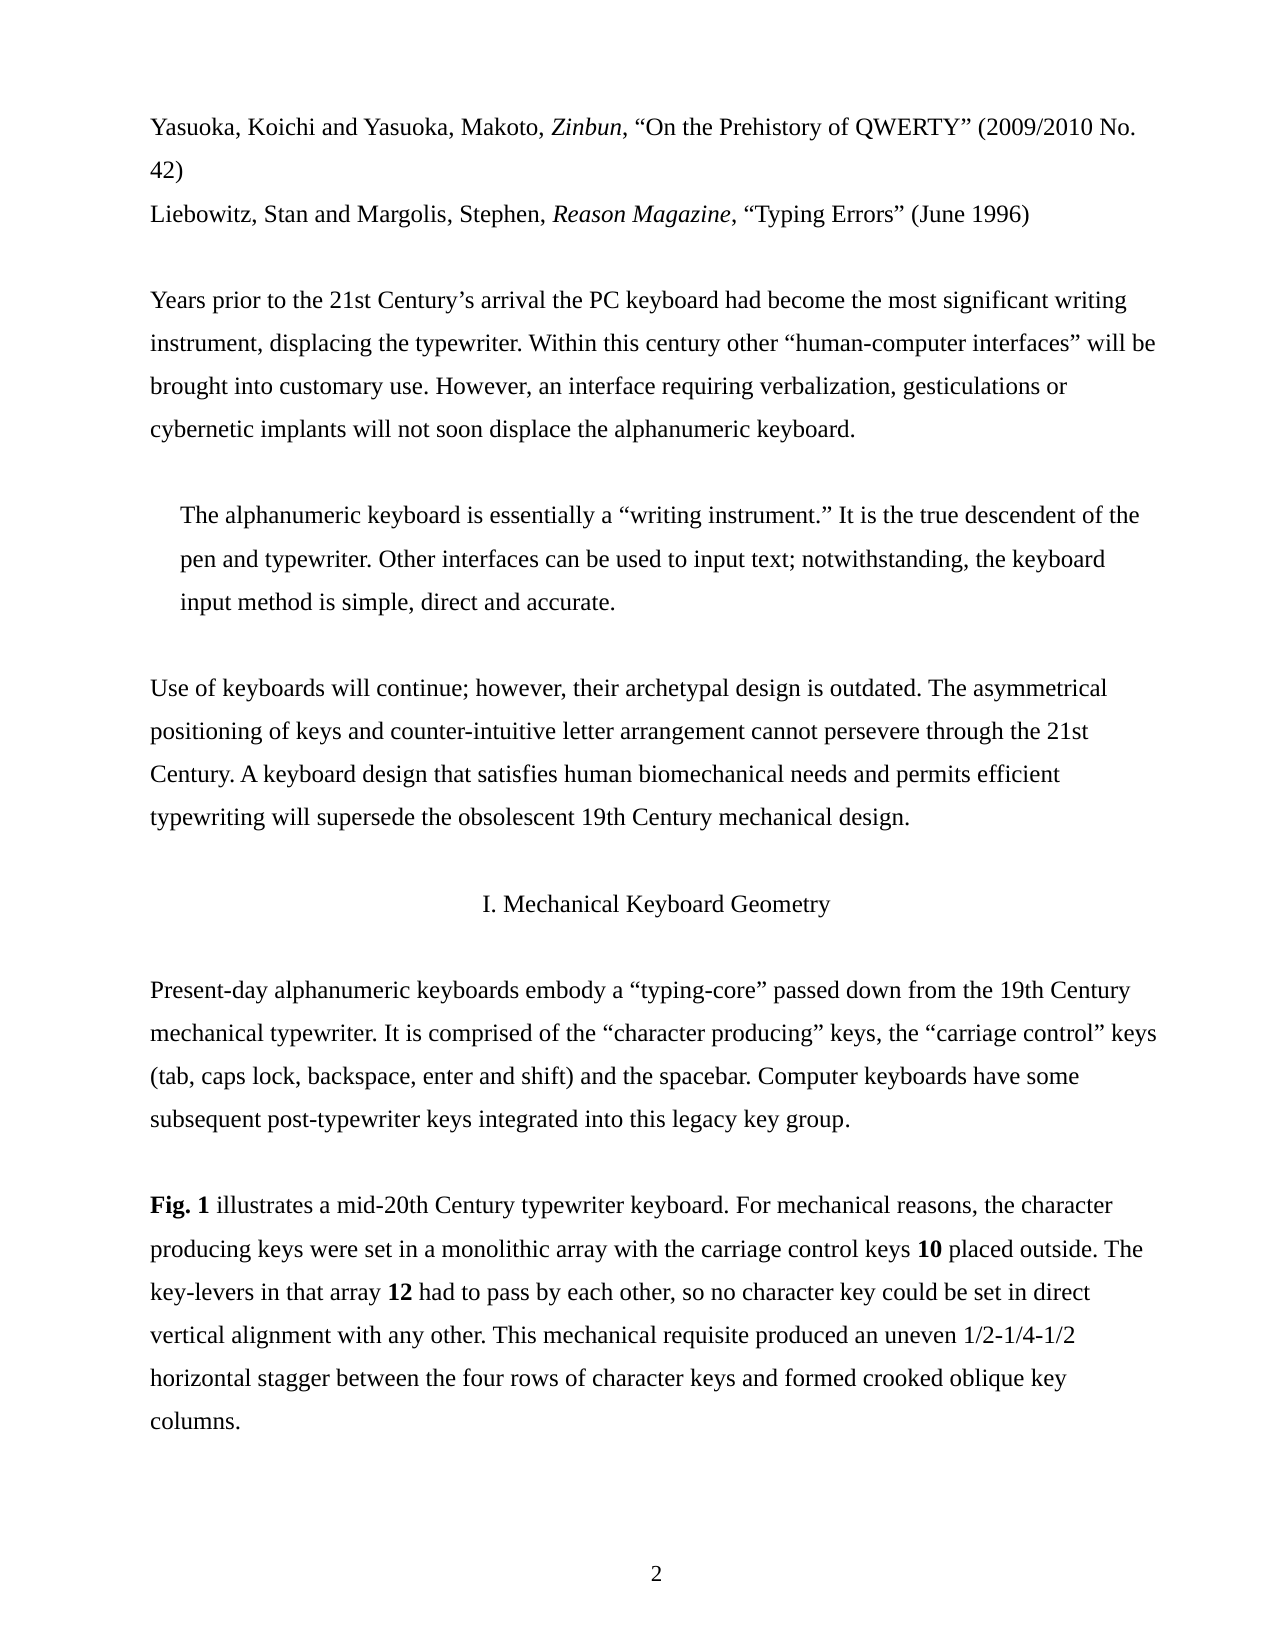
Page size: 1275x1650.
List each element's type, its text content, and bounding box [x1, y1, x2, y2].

text Use of keyboards will continue; however, their archetypal design is outdated. The asymmetrical positioning of keys and counter-intuitive letter arrangement cannot persevere through the 21st Century. A keyboard design that satisfies human biomechanical needs and permits efficient typewriting will supersede the obsolescent 19th Century mechanical design. [150, 673, 1162, 831]
text Fig. 1 illustrates a mid-20th Century typewriter keyboard. For mechanical reasons, the character producing keys were set in a monolithic array with the carriage control keys 10 placed outside. The key-levers in that array 12 had to pass by each other, so no character key could be set in direct vertical alignment with any other. This mechanical requisite produced an uneven 1/2-1/4-1/2 horizontal stagger between the four rows of character keys and formed crooked oblique key columns. [150, 1191, 1162, 1435]
text The alphanumeric keyboard is essentially a “writing instrument.” It is the true descendent of the pen and typewriter. Other interfaces can be used to input text; notwithstanding, the keyboard input method is simple, direct and accurate. [180, 501, 1162, 616]
text Liebowitz, Stan and Margolis, Stephen, Reason Magazine, “Typing Errors” (June 1996) [150, 199, 1162, 227]
text Years prior to the 21st Century’s arrival the PC keyboard had become the most significant writing instrument, displacing the typewriter. Within this century other “human-computer interfaces” will be brought into customary use. However, an interface requiring verbalization, gesticulations or cybernetic implants will not soon displace the alphanumeric keyboard. [150, 285, 1162, 443]
text Yasuoka, Koichi and Yasuoka, Makoto, Zinbun, “On the Prehistory of QWERTY” (2009/2010 No. 42) [150, 112, 1162, 184]
text I. Mechanical Keyboard Geometry [150, 889, 1162, 917]
text Present-day alphanumeric keyboards embody a “typing-core” passed down from the 19th Century mechanical typewriter. It is comprised of the “character producing” keys, the “carriage control” keys (tab, caps lock, backspace, enter and shift) and the spacebar. Computer keyboards have some subsequent post-typewriter keys integrated into this legacy key group. [150, 975, 1166, 1133]
